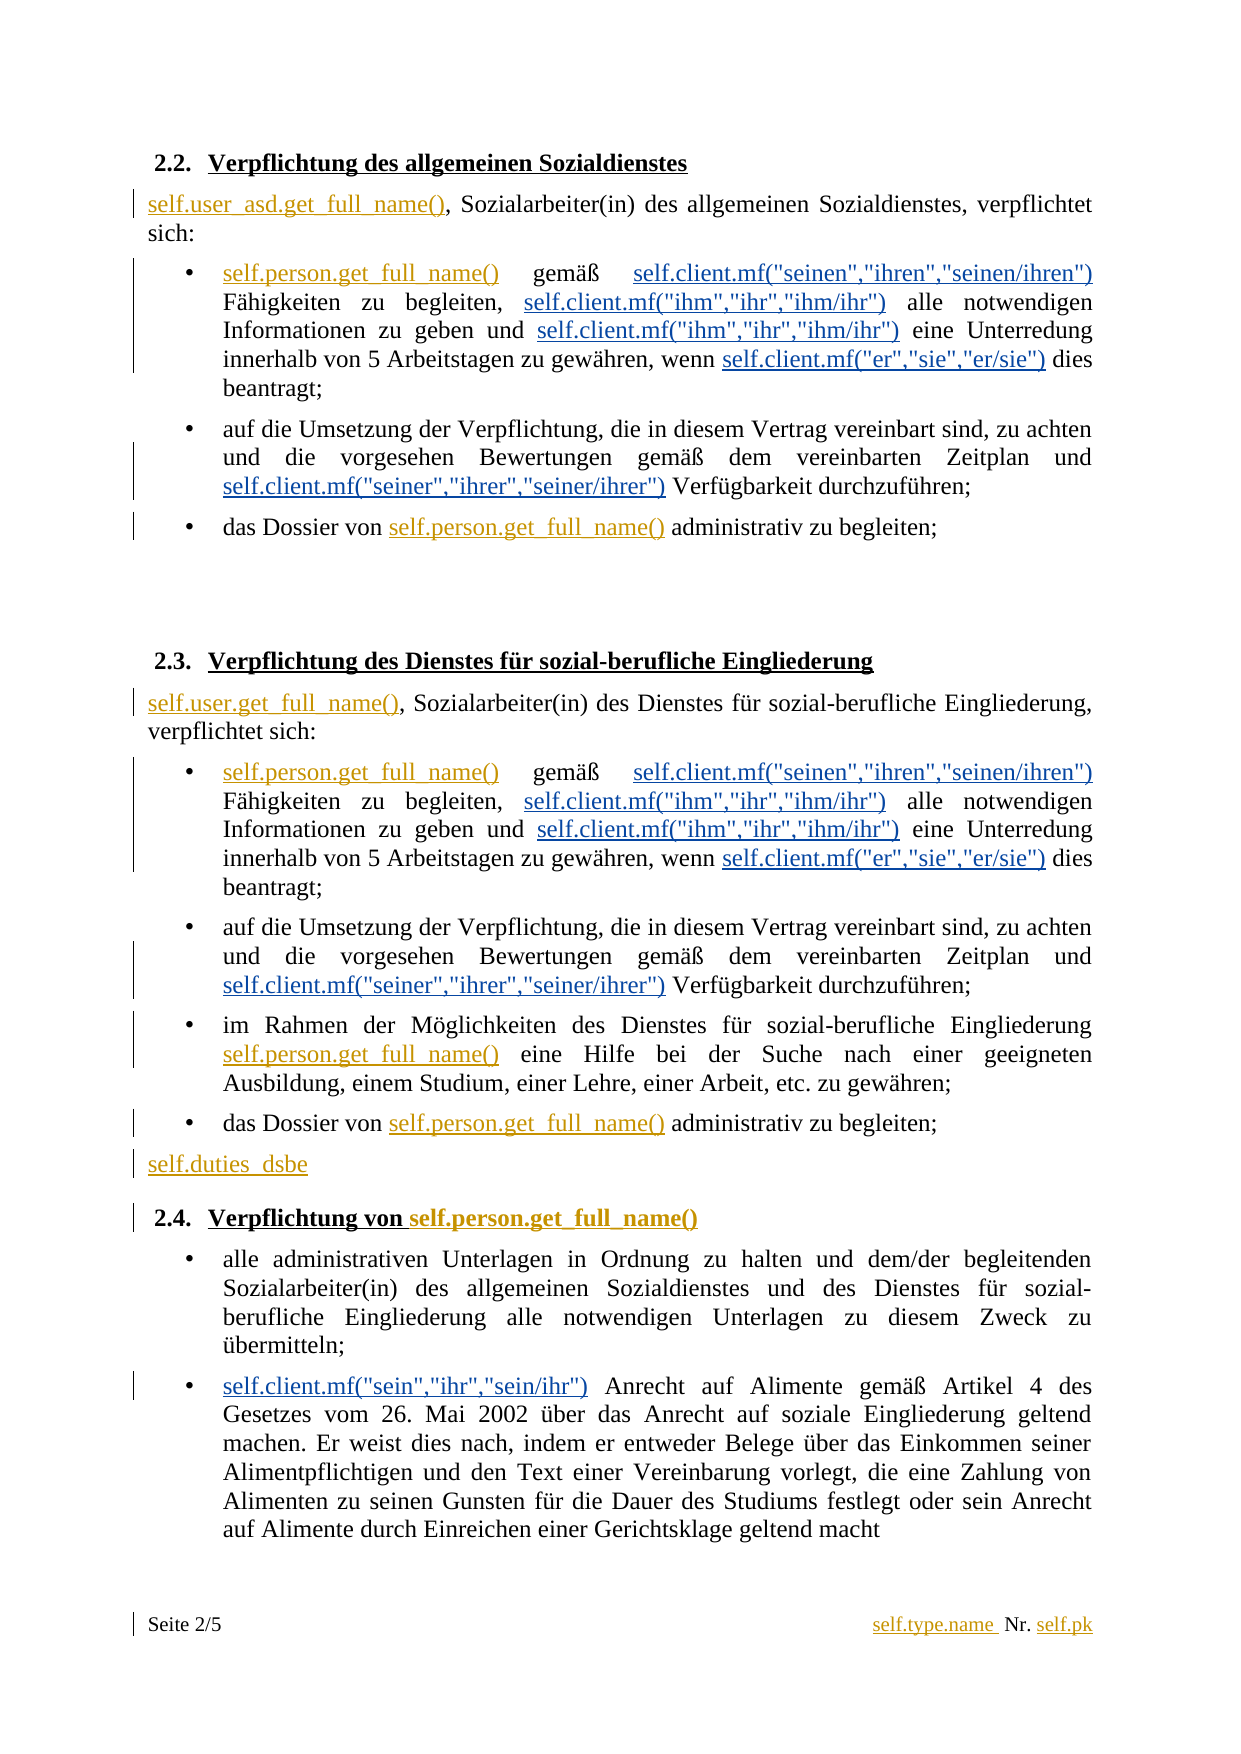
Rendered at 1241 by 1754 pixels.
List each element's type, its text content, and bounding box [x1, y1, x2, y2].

subtitle Verpflichtung des Dienstes für sozial-berufliche Eingliederung [148, 646, 1093, 675]
list das Dossier von self.person.get_full_name() administrativ zu begleiten; [185, 1108, 1093, 1137]
list self.person.get_full_name() gemäß self.client.mf("seinen","ihren","seinen/ihren") Fähigkeiten zu begleiten, self.client.mf("ihm","ihr","ihm/ihr") alle notwendigen Informationen zu geben und self.client.mf("ihm","ihr","ihm/ihr") eine Unterredung innerhalb von 5 Arbeitstagen zu gewähren, wenn self.client.mf("er","sie","er/sie") dies beantragt; [185, 258, 1093, 402]
list auf die Umsetzung der Verpflichtung, die in diesem Vertrag vereinbart sind, zu achten und die vorgesehen Bewertungen gemäß dem vereinbarten Zeitplan und self.client.mf("seiner","ihrer","seiner/ihrer") Verfügbarkeit durchzuführen; [185, 414, 1093, 500]
subtitle Verpflichtung von self.person.get_full_name() [148, 1203, 1093, 1232]
text self.user_asd.get_full_name(), Sozialarbeiter(in) des allgemeinen Sozialdienstes, verpflichtet sich: [148, 189, 1093, 246]
list alle administrativen Unterlagen in Ordnung zu halten und dem/der begleitenden Sozialarbeiter(in) des allgemeinen Sozialdienstes und des Dienstes für sozial-berufliche Eingliederung alle notwendigen Unterlagen zu diesem Zweck zu übermitteln; [185, 1244, 1093, 1359]
list auf die Umsetzung der Verpflichtung, die in diesem Vertrag vereinbart sind, zu achten und die vorgesehen Bewertungen gemäß dem vereinbarten Zeitplan und self.client.mf("seiner","ihrer","seiner/ihrer") Verfügbarkeit durchzuführen; [185, 912, 1093, 999]
list im Rahmen der Möglichkeiten des Dienstes für sozial-berufliche Eingliederung self.person.get_full_name() eine Hilfe bei der Suche nach einer geeigneten Ausbildung, einem Studium, einer Lehre, einer Arbeit, etc. zu gewähren; [185, 1011, 1093, 1097]
list das Dossier von self.person.get_full_name() administrativ zu begleiten; [185, 512, 1093, 540]
list self.client.mf("sein","ihr","sein/ihr") Anrecht auf Alimente gemäß Artikel 4 des Gesetzes vom 26. Mai 2002 über das Anrecht auf soziale Eingliederung geltend machen. Er weist dies nach, indem er entweder Belege über das Einkommen seiner Alimentpflichtigen und den Text einer Vereinbarung vorlegt, die eine Zahlung von Alimenten zu seinen Gunsten für die Dauer des Studiums festlegt oder sein Anrecht auf Alimente durch Einreichen einer Gerichtsklage geltend macht [185, 1371, 1093, 1543]
text self.duties_dsbe [148, 1149, 1093, 1178]
text self.user.get_full_name(), Sozialarbeiter(in) des Dienstes für sozial-berufliche Eingliederung, verpflichtet sich: [148, 688, 1093, 745]
list self.person.get_full_name() gemäß self.client.mf("seinen","ihren","seinen/ihren") Fähigkeiten zu begleiten, self.client.mf("ihm","ihr","ihm/ihr") alle notwendigen Informationen zu geben und self.client.mf("ihm","ihr","ihm/ihr") eine Unterredung innerhalb von 5 Arbeitstagen zu gewähren, wenn self.client.mf("er","sie","er/sie") dies beantragt; [185, 757, 1093, 901]
subtitle Verpflichtung des allgemeinen Sozialdienstes [148, 148, 1093, 176]
